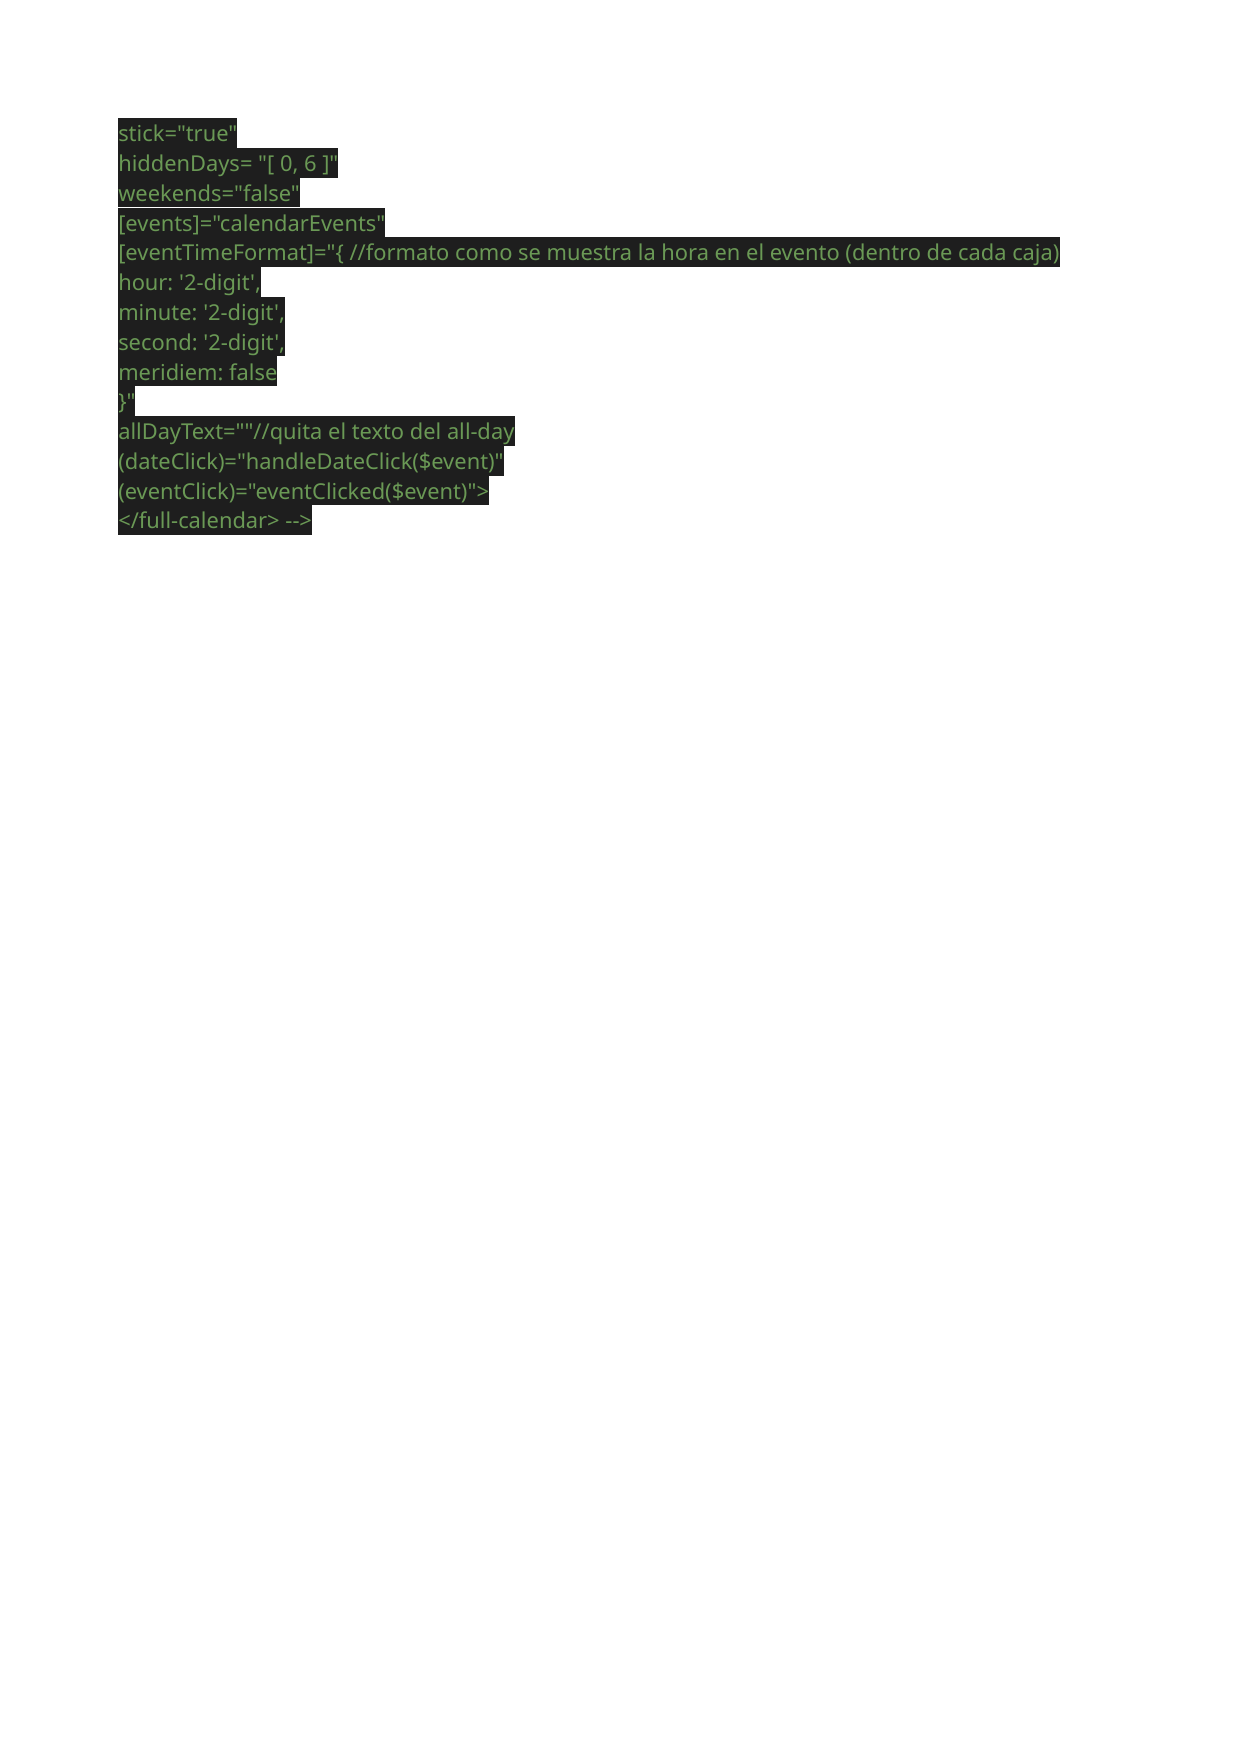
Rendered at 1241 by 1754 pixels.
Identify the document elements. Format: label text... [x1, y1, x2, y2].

text [events]="calendarEvents" [118, 207, 1122, 237]
text }" [118, 386, 1122, 416]
text (eventClick)="eventClicked($event)"> [118, 476, 1122, 505]
text meridiem: false [118, 356, 1122, 386]
text hiddenDays= "[ 0, 6 ]" [118, 148, 1122, 178]
text weekends="false" [118, 178, 1122, 207]
text hour: '2-digit', [118, 267, 1122, 297]
text [eventTimeFormat]="{ //formato como se muestra la hora en el evento (dentro de cada caja) [118, 237, 1122, 267]
text allDayText=""//quita el texto del all-day [118, 416, 1122, 446]
text (dateClick)="handleDateClick($event)" [118, 446, 1122, 476]
text stick="true" [118, 118, 1122, 148]
text second: '2-digit', [118, 327, 1122, 356]
text </full-calendar> --> [118, 505, 1122, 535]
text minute: '2-digit', [118, 297, 1122, 327]
